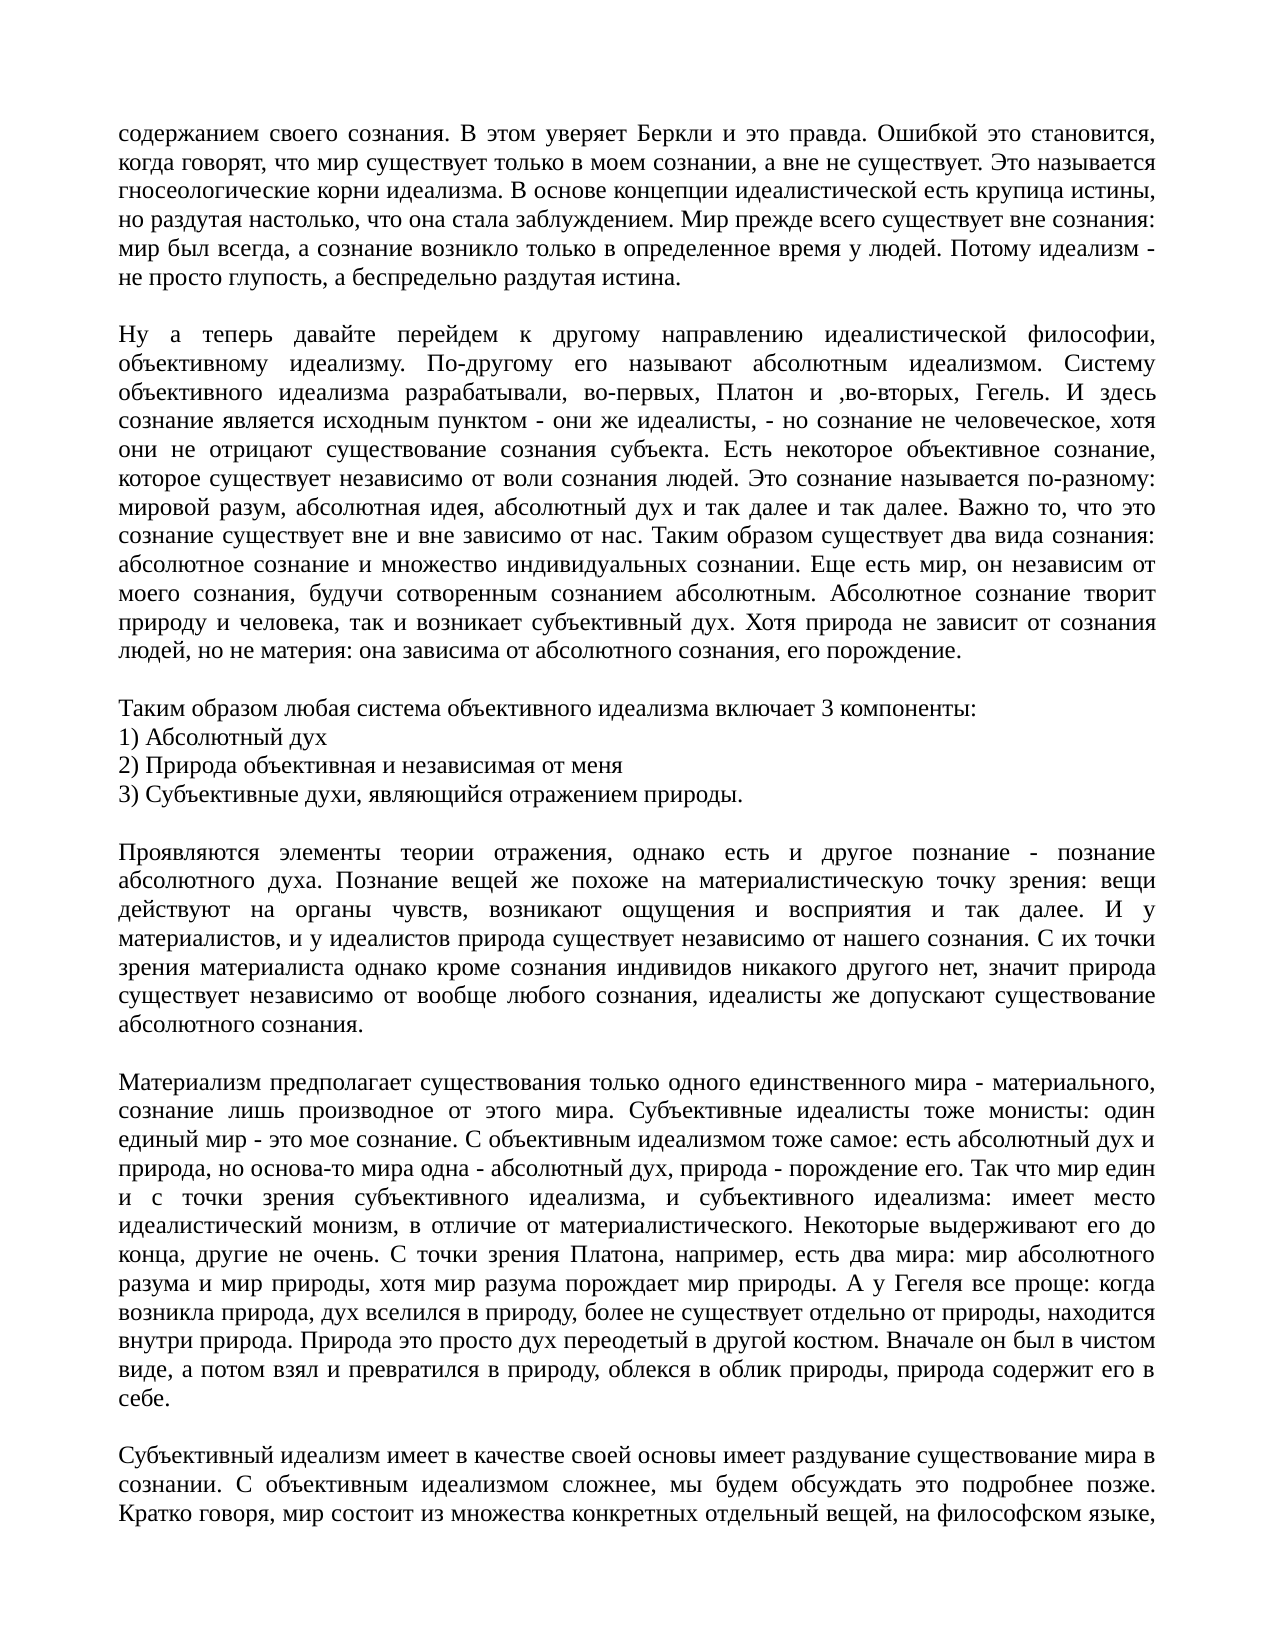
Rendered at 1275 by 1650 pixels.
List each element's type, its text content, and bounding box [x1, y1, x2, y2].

text Материализм предполагает существования только одного единственного мира - материального, сознание лишь производное от этого мира. Субъективные идеалисты тоже монисты: один единый мир - это мое сознание. С объективным идеализмом тоже самое: есть абсолютный дух и природа, но основа-то мира одна - абсолютный дух, природа - порождение его. Так что мир един и с точки зрения субъективного идеализма, и субъективного идеализма: имеет место идеалистический монизм, в отличие от материалистического. Некоторые выдерживают его до конца, другие не очень. С точки зрения Платона, например, есть два мира: мир абсолютного разума и мир природы, хотя мир разума порождает мир природы. А у Гегеля все проще: когда возникла природа, дух вселился в природу, более не существует отдельно от природы, находится внутри природа. Природа это просто дух переодетый в другой костюм. Вначале он был в чистом виде, а потом взял и превратился в природу, облекся в облик природы, природа содержит его в себе. [118, 1067, 1157, 1412]
text содержанием своего сознания. В этом уверяет Беркли и это правда. Ошибкой это становится, когда говорят, что мир существует только в моем сознании, а вне не существует. Это называется гносеологические корни идеализма. В основе концепции идеалистической есть крупица истины, но раздутая настолько, что она стала заблуждением. Мир прежде всего существует вне сознания: мир был всегда, а сознание возникло только в определенное время у людей. Потому идеализм - не просто глупость, а беспредельно раздутая истина. [118, 118, 1157, 291]
text Проявляются элементы теории отражения, однако есть и другое познание - познание абсолютного духа. Познание вещей же похоже на материалистическую точку зрения: вещи действуют на органы чувств, возникают ощущения и восприятия и так далее. И у материалистов, и у идеалистов природа существует независимо от нашего сознания. С их точки зрения материалиста однако кроме сознания индивидов никакого другого нет, значит природа существует независимо от вообще любого сознания, идеалисты же допускают существование абсолютного сознания. [118, 837, 1157, 1038]
text 2) Природа объективная и независимая от меня [118, 751, 1157, 779]
text Ну а теперь давайте перейдем к другому направлению идеалистической философии, объективному идеализму. По-другому его называют абсолютным идеализмом. Систему объективного идеализма разрабатывали, во-первых, Платон и ,во-вторых, Гегель. И здесь сознание является исходным пунктом - они же идеалисты, - но сознание не человеческое, хотя они не отрицают существование сознания субъекта. Есть некоторое объективное сознание, которое существует независимо от воли сознания людей. Это сознание называется по-разному: мировой разум, абсолютная идея, абсолютный дух и так далее и так далее. Важно то, что это сознание существует вне и вне зависимо от нас. Таким образом существует два вида сознания: абсолютное сознание и множество индивидуальных сознании. Еще есть мир, он независим от моего сознания, будучи сотворенным сознанием абсолютным. Абсолютное сознание творит природу и человека, так и возникает субъективный дух. Хотя природа не зависит от сознания людей, но не материя: она зависима от абсолютного сознания, его порождение. [118, 319, 1157, 664]
text 1) Абсолютный дух [118, 722, 1157, 751]
text 3) Субъективные духи, являющийся отражением природы. [118, 779, 1157, 808]
text Таким образом любая система объективного идеализма включает 3 компоненты: [118, 693, 1157, 722]
text Субъективный идеализм имеет в качестве своей основы имеет раздувание существование мира в сознании. С объективным идеализмом сложнее, мы будем обсуждать это подробнее позже. Кратко говоря, мир состоит из множества конкретных отдельный вещей, на философском языке, [118, 1441, 1157, 1527]
